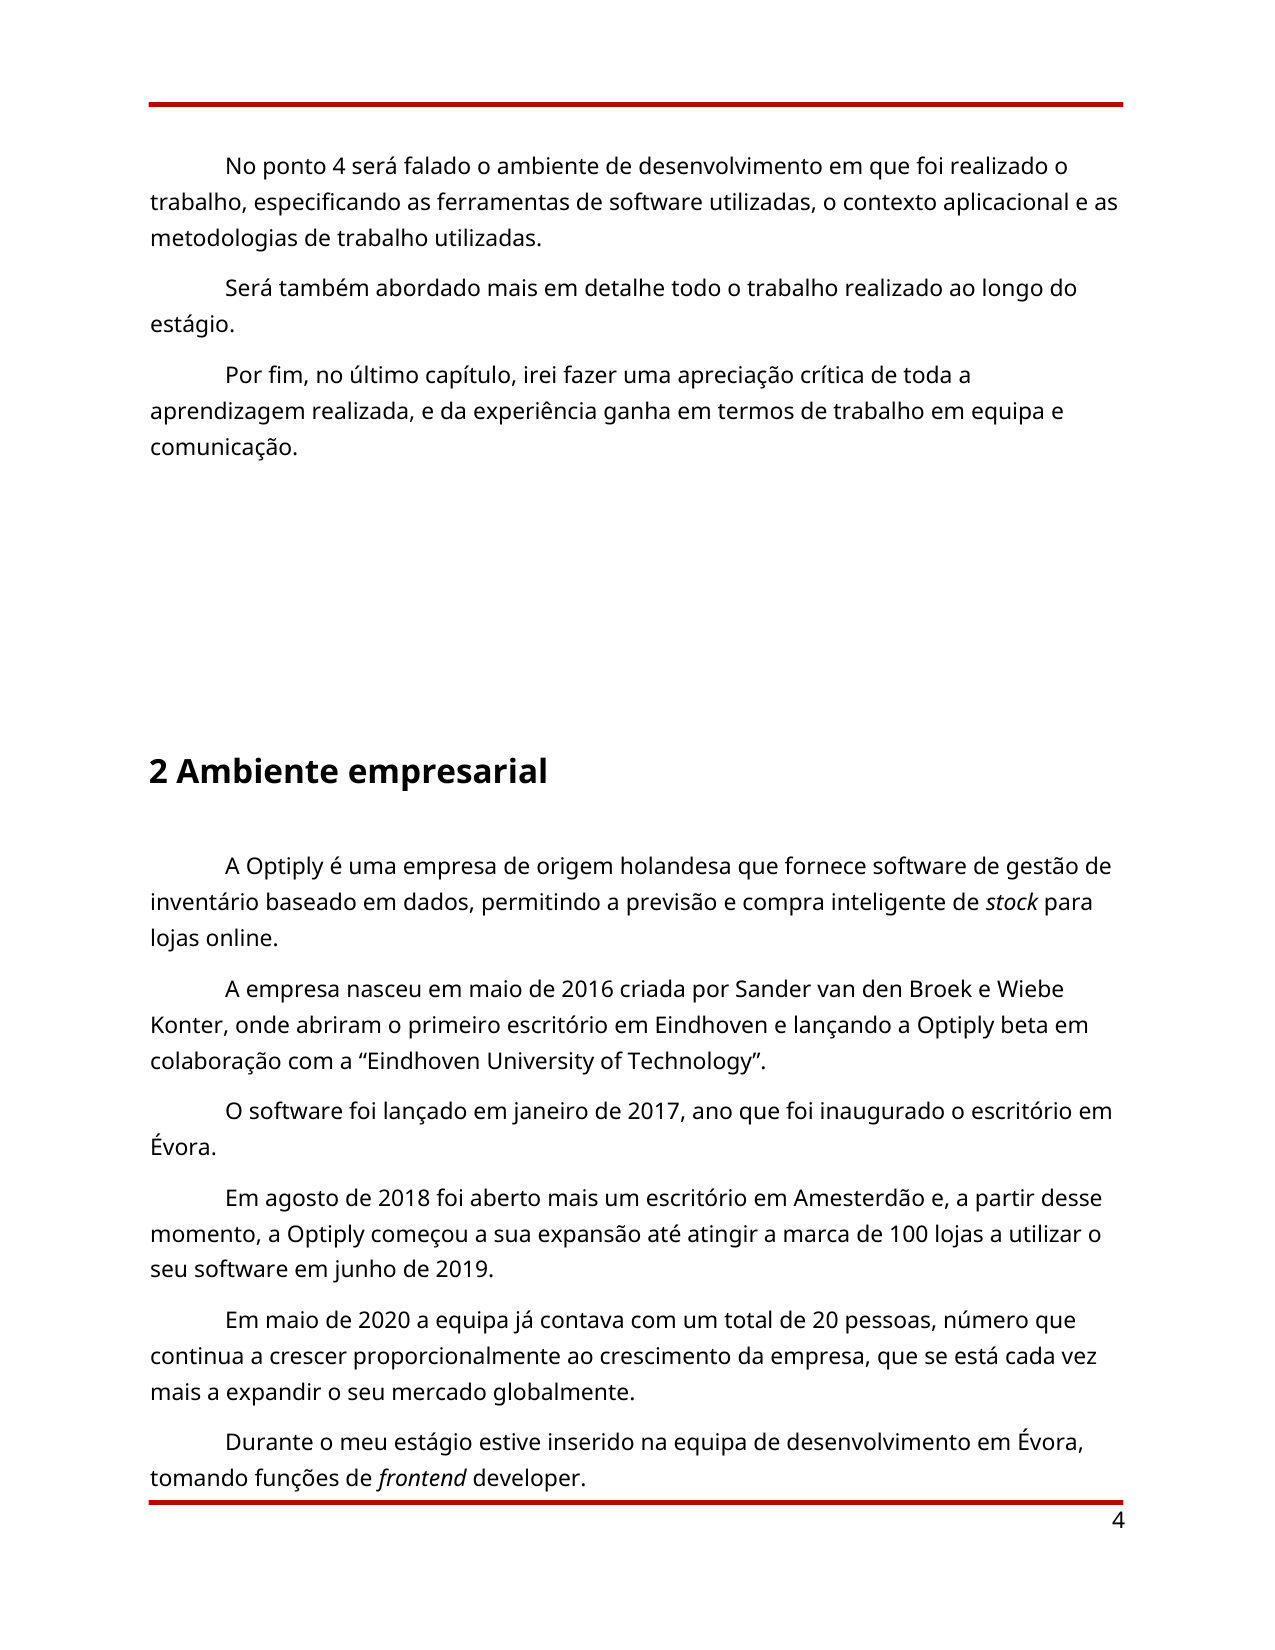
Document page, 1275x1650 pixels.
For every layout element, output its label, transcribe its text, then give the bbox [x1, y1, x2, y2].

text Em agosto de 2018 foi aberto mais um escritório em Amesterdão e, a partir desse momento, a Optiply começou a sua expansão até atingir a marca de 100 lojas a utilizar o seu software em junho de 2019. [150, 1182, 1125, 1285]
subtitle 2 Ambiente empresarial [148, 748, 1125, 793]
text Será também abordado mais em detalhe todo o trabalho realizado ao longo do estágio. [150, 272, 1125, 339]
text O software foi lançado em janeiro de 2017, ano que foi inaugurado o escritório em Évora. [150, 1095, 1125, 1162]
picture [148, 102, 1124, 107]
picture [148, 1500, 1124, 1505]
text A empresa nasceu em maio de 2016 criada por Sander van den Broek e Wiebe Konter, onde abriram o primeiro escritório em Eindhoven e lançando a Optiply beta em colaboração com a “Eindhoven University of Technology”. [150, 973, 1125, 1076]
text Durante o meu estágio estive inserido na equipa de desenvolvimento em Évora, tomando funções de frontend developer. [150, 1426, 1125, 1493]
text A Optiply é uma empresa de origem holandesa que fornece software de gestão de inventário baseado em dados, permitindo a previsão e compra inteligente de stock para lojas online. [150, 850, 1125, 953]
text No ponto 4 será falado o ambiente de desenvolvimento em que foi realizado o trabalho, especificando as ferramentas de software utilizadas, o contexto aplicacional e as metodologias de trabalho utilizadas. [150, 150, 1125, 253]
text Por fim, no último capítulo, irei fazer uma apreciação crítica de toda a aprendizagem realizada, e da experiência ganha em termos de trabalho em equipa e comunicação. [150, 359, 1125, 462]
text Em maio de 2020 a equipa já contava com um total de 20 pessoas, número que continua a crescer proporcionalmente ao crescimento da empresa, que se está cada vez mais a expandir o seu mercado globalmente. [150, 1304, 1125, 1407]
